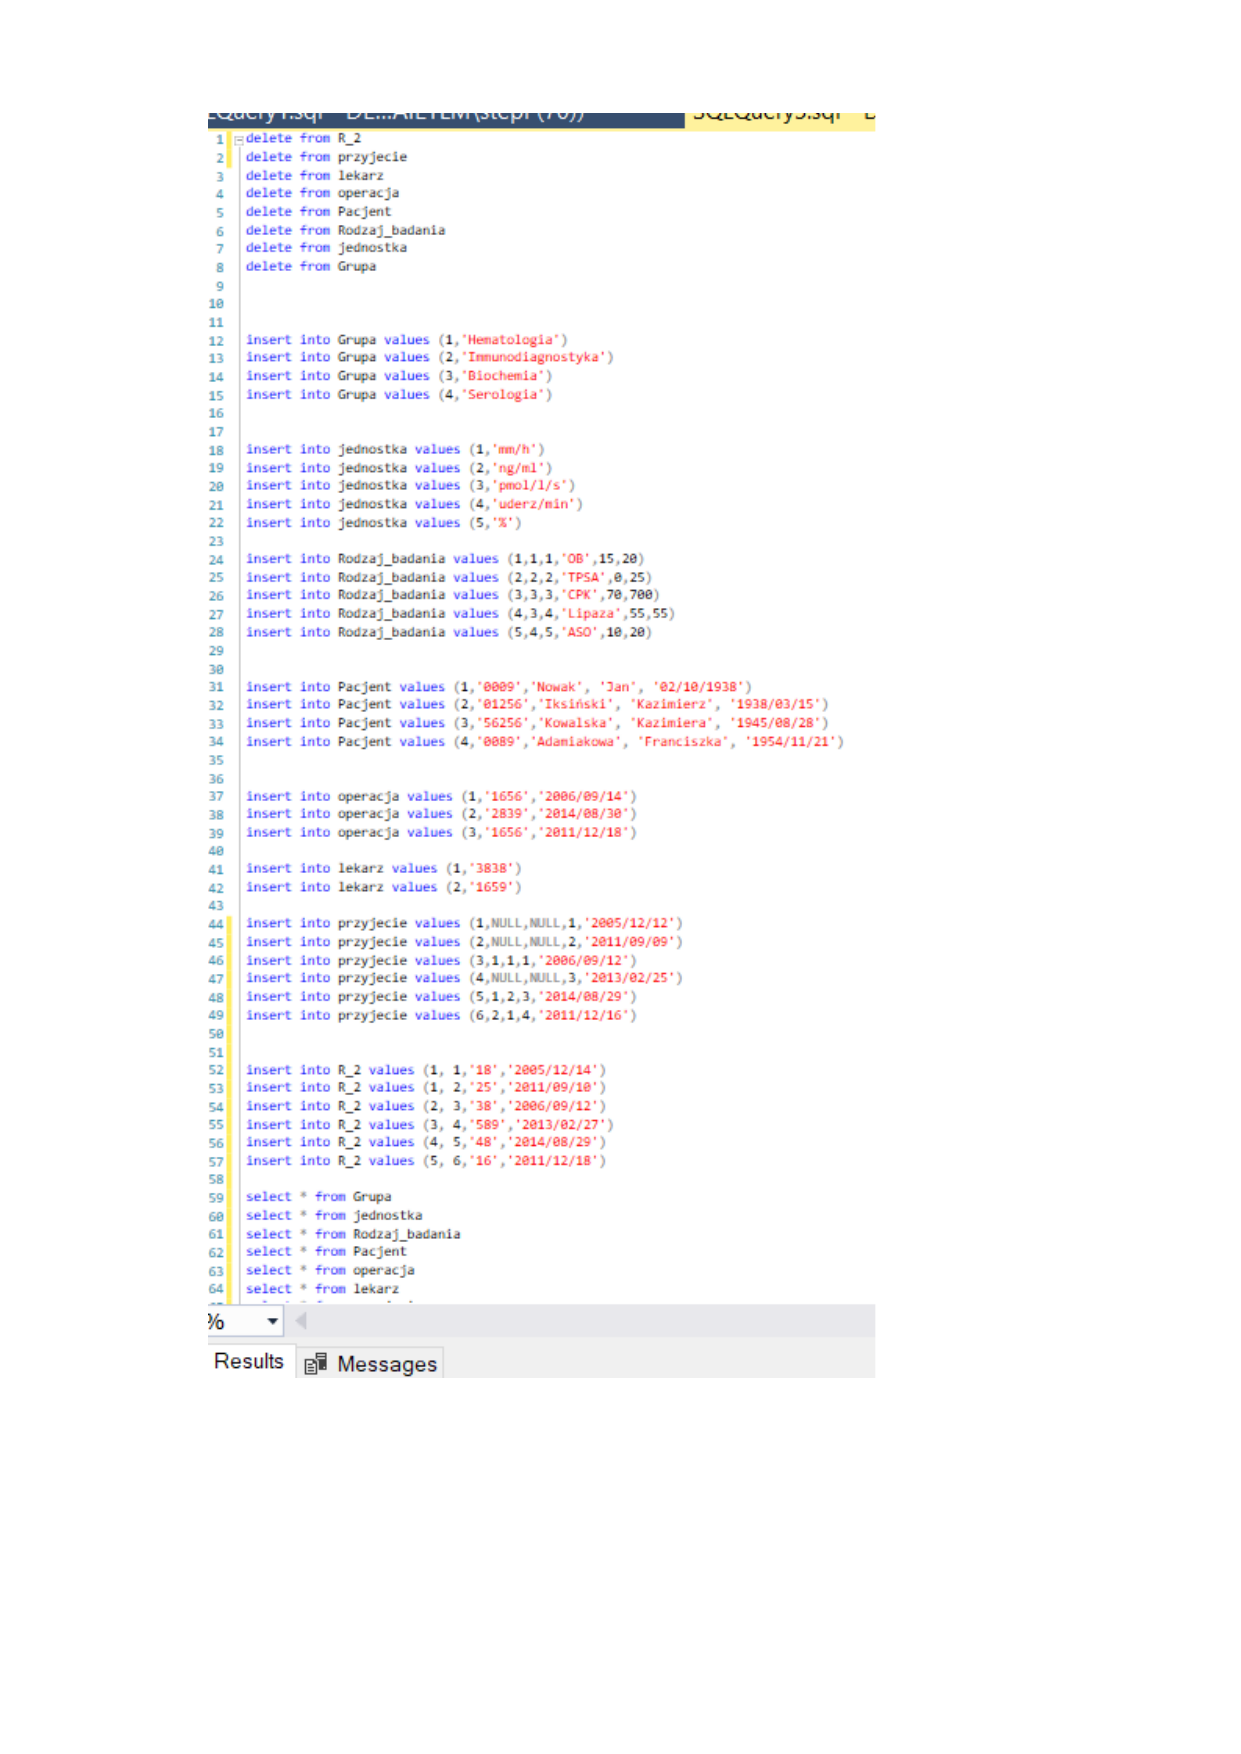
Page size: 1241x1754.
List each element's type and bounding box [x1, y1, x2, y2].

picture [208, 113, 876, 1378]
